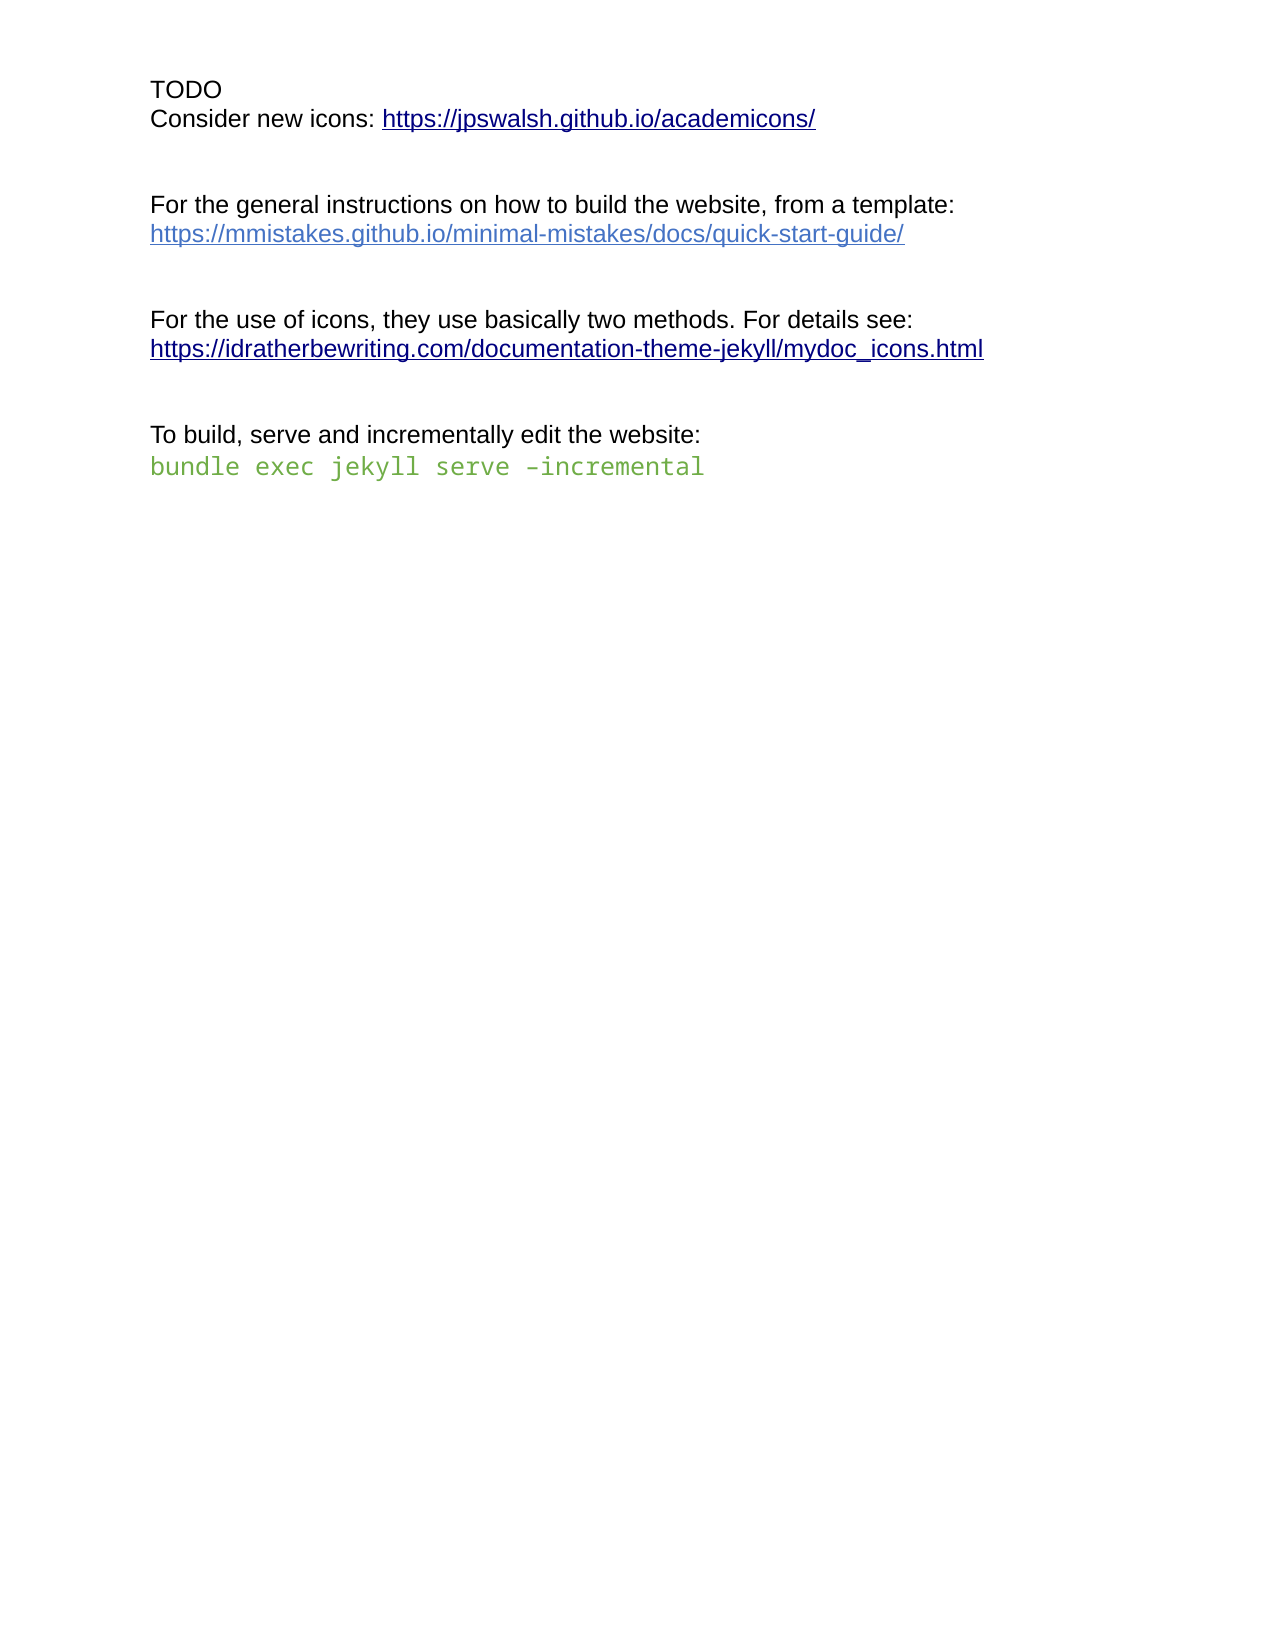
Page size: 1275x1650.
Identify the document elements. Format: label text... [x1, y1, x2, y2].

text To build, serve and incrementally edit the website: [150, 420, 1125, 449]
text https://mmistakes.github.io/minimal-mistakes/docs/quick-start-guide/ [150, 219, 1125, 247]
text bundle exec jekyll serve –incremental [150, 449, 1125, 483]
text For the use of icons, they use basically two methods. For details see: https://idratherbewriting.com/documentation-theme-jekyll/mydoc_icons.html [150, 305, 1125, 362]
text Consider new icons: https://jpswalsh.github.io/academicons/ [150, 104, 1125, 132]
text For the general instructions on how to build the website, from a template: [150, 190, 1125, 219]
text TODO [150, 75, 1125, 104]
